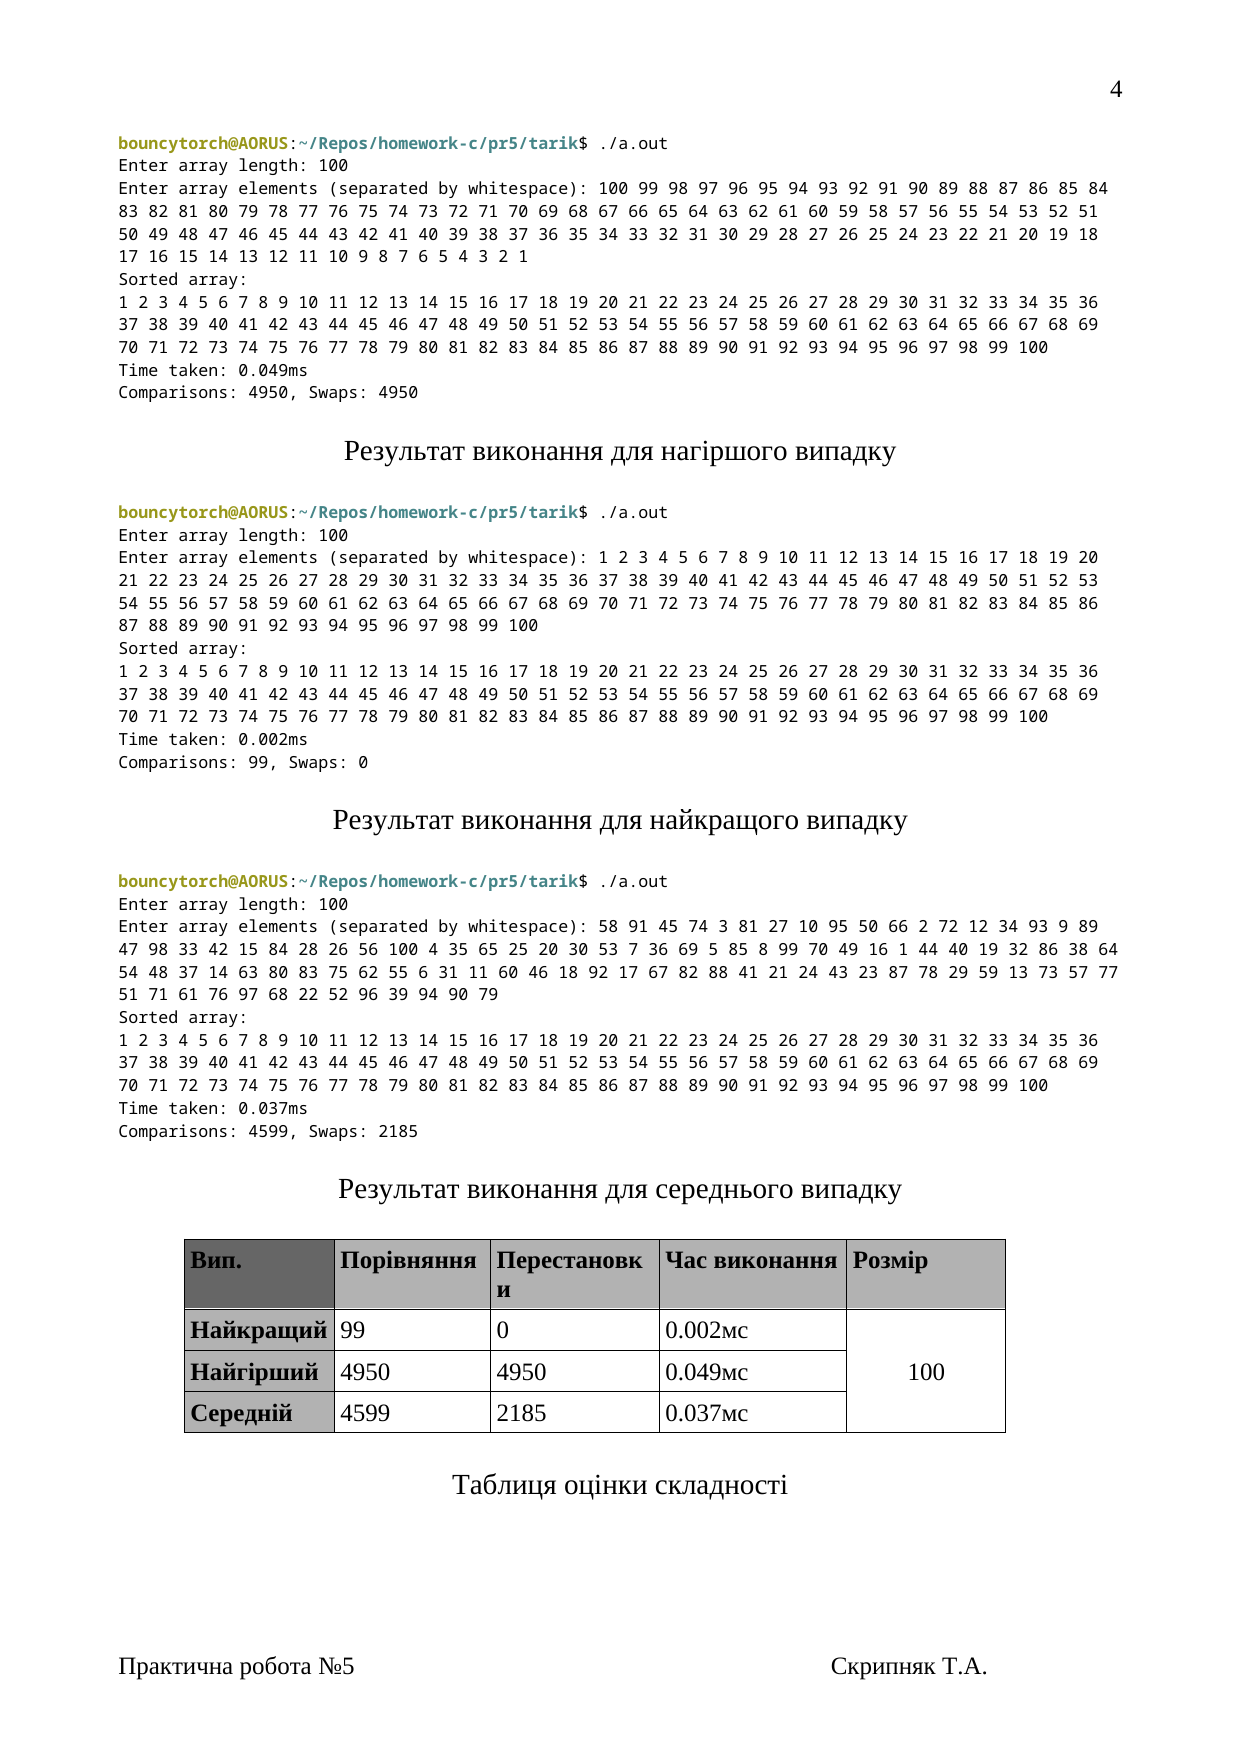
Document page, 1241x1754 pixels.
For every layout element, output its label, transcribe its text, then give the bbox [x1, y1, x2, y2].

table_cell 0 [491, 1310, 659, 1350]
table_cell 4950 [335, 1351, 490, 1391]
table_header Порівняння [335, 1240, 490, 1308]
text Результат виконання для нагіршого випадку [118, 433, 1122, 467]
table_cell 0.049мс [660, 1351, 846, 1391]
text bouncytorch@AORUS:~/Repos/homework-c/pr5/tarik$ ./a.out [118, 131, 1122, 154]
text Time taken: 0.037ms [118, 1097, 1122, 1119]
text Enter array length: 100 [118, 154, 1122, 177]
text Enter array elements (separated by whitespace): 1 2 3 4 5 6 7 8 9 10 11 12 13 14 15 16 17 18 19 20 21 22 23 24 25 26 27 28 29 30 31 32 33 34 35 36 37 38 39 40 41 42 43 44 45 46 47 48 49 50 51 52 53 54 55 56 57 58 59 60 61 62 63 64 65 66 67 68 69 70 71 72 73 74 75 76 77 78 79 80 81 82 83 84 85 86 87 88 89 90 91 92 93 94 95 96 97 98 99 100 [118, 546, 1122, 637]
text 1 2 3 4 5 6 7 8 9 10 11 12 13 14 15 16 17 18 19 20 21 22 23 24 25 26 27 28 29 30 31 32 33 34 35 36 37 38 39 40 41 42 43 44 45 46 47 48 49 50 51 52 53 54 55 56 57 58 59 60 61 62 63 64 65 66 67 68 69 70 71 72 73 74 75 76 77 78 79 80 81 82 83 84 85 86 87 88 89 90 91 92 93 94 95 96 97 98 99 100 [118, 290, 1122, 358]
text Time taken: 0.002ms [118, 727, 1122, 750]
text Enter array elements (separated by whitespace): 58 91 45 74 3 81 27 10 95 50 66 2 72 12 34 93 9 89 47 98 33 42 15 84 28 26 56 100 4 35 65 25 20 30 53 7 36 69 5 85 8 99 70 49 16 1 44 40 19 32 86 38 64 54 48 37 14 63 80 83 75 62 55 6 31 11 60 46 18 92 17 67 82 88 41 21 24 43 23 87 78 29 59 13 73 57 77 51 71 61 76 97 68 22 52 96 39 94 90 79 [118, 915, 1122, 1006]
text Sorted array: [118, 1006, 1122, 1028]
table_cell 0.002мс [660, 1310, 846, 1350]
table_header Час виконання [660, 1240, 846, 1308]
table_cell 2185 [491, 1392, 659, 1432]
table_header Вип. [185, 1240, 334, 1308]
text Таблиця оцінки складності [118, 1467, 1122, 1500]
text Enter array elements (separated by whitespace): 100 99 98 97 96 95 94 93 92 91 90 89 88 87 86 85 84 83 82 81 80 79 78 77 76 75 74 73 72 71 70 69 68 67 66 65 64 63 62 61 60 59 58 57 56 55 54 53 52 51 50 49 48 47 46 45 44 43 42 41 40 39 38 37 36 35 34 33 32 31 30 29 28 27 26 25 24 23 22 21 20 19 18 17 16 15 14 13 12 11 10 9 8 7 6 5 4 3 2 1 [118, 177, 1122, 268]
table_cell Найкращий [185, 1310, 334, 1350]
text bouncytorch@AORUS:~/Repos/homework-c/pr5/tarik$ ./a.out [118, 869, 1122, 892]
text Comparisons: 4950, Swaps: 4950 [118, 381, 1122, 404]
table_cell 4950 [491, 1351, 659, 1391]
text Enter array length: 100 [118, 523, 1122, 546]
text Sorted array: [118, 268, 1122, 290]
table_cell 0.037мс [660, 1392, 846, 1432]
table_header Перестановки [491, 1240, 659, 1308]
text 1 2 3 4 5 6 7 8 9 10 11 12 13 14 15 16 17 18 19 20 21 22 23 24 25 26 27 28 29 30 31 32 33 34 35 36 37 38 39 40 41 42 43 44 45 46 47 48 49 50 51 52 53 54 55 56 57 58 59 60 61 62 63 64 65 66 67 68 69 70 71 72 73 74 75 76 77 78 79 80 81 82 83 84 85 86 87 88 89 90 91 92 93 94 95 96 97 98 99 100 [118, 1028, 1122, 1097]
text Результат виконання для найкращого випадку [118, 802, 1122, 836]
text 1 2 3 4 5 6 7 8 9 10 11 12 13 14 15 16 17 18 19 20 21 22 23 24 25 26 27 28 29 30 31 32 33 34 35 36 37 38 39 40 41 42 43 44 45 46 47 48 49 50 51 52 53 54 55 56 57 58 59 60 61 62 63 64 65 66 67 68 69 70 71 72 73 74 75 76 77 78 79 80 81 82 83 84 85 86 87 88 89 90 91 92 93 94 95 96 97 98 99 100 [118, 659, 1122, 727]
table_cell 4599 [335, 1392, 490, 1432]
text bouncytorch@AORUS:~/Repos/homework-c/pr5/tarik$ ./a.out [118, 500, 1122, 523]
table_cell 99 [335, 1310, 490, 1350]
table_header Розмір [847, 1240, 1005, 1308]
text Sorted array: [118, 637, 1122, 659]
table_cell 100 [847, 1310, 1005, 1432]
table_cell Найгірший [185, 1351, 334, 1391]
text Результат виконання для середнього випадку [118, 1171, 1122, 1205]
text Time taken: 0.049ms [118, 358, 1122, 381]
table_cell Середній [185, 1392, 334, 1432]
text Comparisons: 4599, Swaps: 2185 [118, 1119, 1122, 1142]
text Enter array length: 100 [118, 892, 1122, 915]
text Comparisons: 99, Swaps: 0 [118, 750, 1122, 773]
